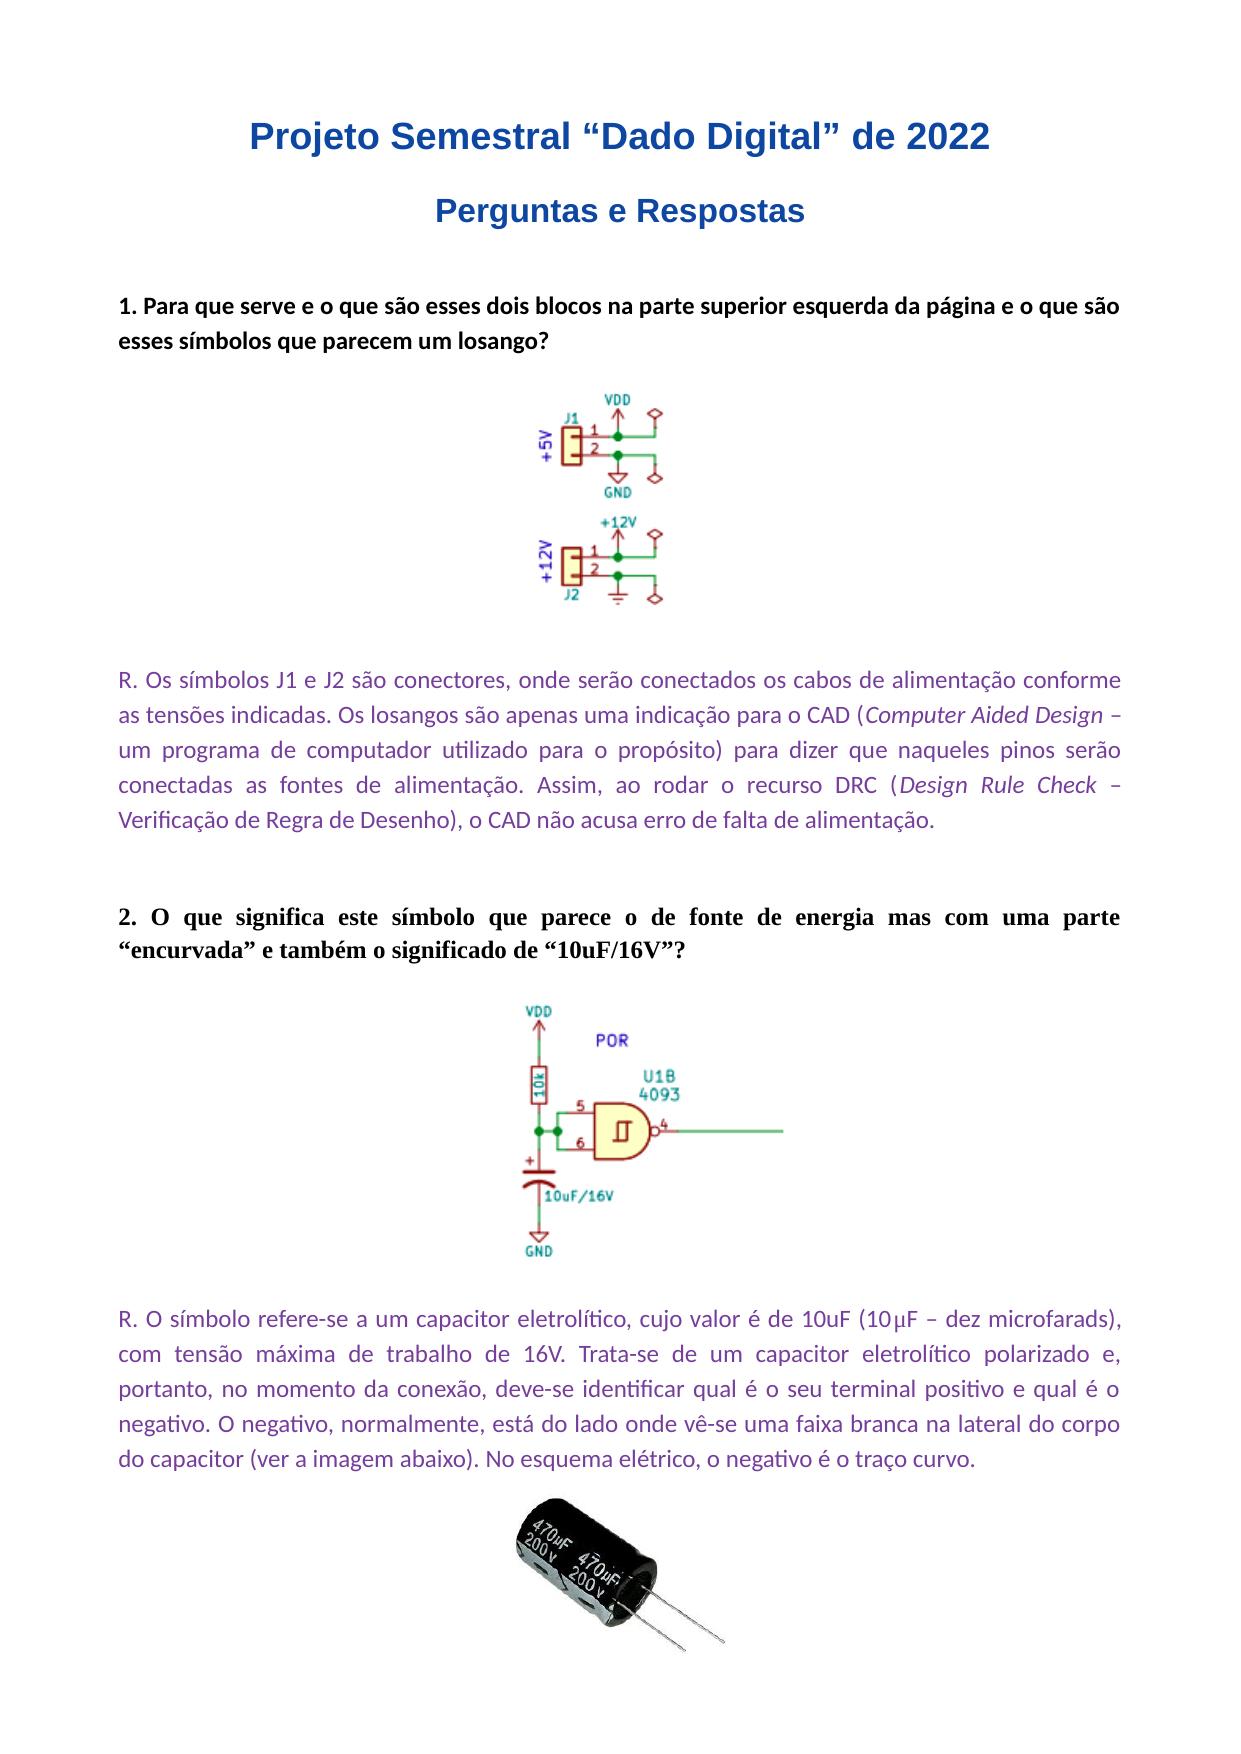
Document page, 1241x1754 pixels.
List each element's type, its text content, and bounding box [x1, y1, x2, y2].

picture [511, 1493, 729, 1655]
text R. Os símbolos J1 e J2 são conectores, onde serão conectados os cabos de alimentação conforme as tensões indicadas. Os losangos são apenas uma indicação para o CAD (Computer Aided Design – um programa de computador utilizado para o propósito) para dizer que naqueles pinos serão conectadas as fontes de alimentação. Assim, ao rodar o recurso DRC (Design Rule Check – Verificação de Regra de Desenho), o CAD não acusa erro de falta de alimentação. [118, 664, 1122, 835]
subtitle Perguntas e Respostas [118, 191, 1122, 229]
picture [519, 375, 721, 646]
text 2. O que significa este símbolo que parece o de fonte de energia mas com uma parte “encurvada” e também o significado de “10uF/16V”? [118, 902, 1122, 964]
subtitle Projeto Semestral “Dado Digital” de 2022 [118, 113, 1122, 157]
text R. O símbolo refere-se a um capacitor eletrolítico, cujo valor é de 10uF (10μF – dez microfarads), com tensão máxima de trabalho de 16V. Trata-se de um capacitor eletrolítico polarizado e, portanto, no momento da conexão, deve-se identificar qual é o seu terminal positivo e qual é o negativo. O negativo, normalmente, está do lado onde vê-se uma faixa branca na lateral do corpo do capacitor (ver a imagem abaixo). No esquema elétrico, o negativo é o traço curvo. [118, 1303, 1122, 1474]
text 1. Para que serve e o que são esses dois blocos na parte superior esquerda da página e o que são esses símbolos que parecem um losango? [118, 290, 1122, 356]
picture [456, 983, 784, 1285]
